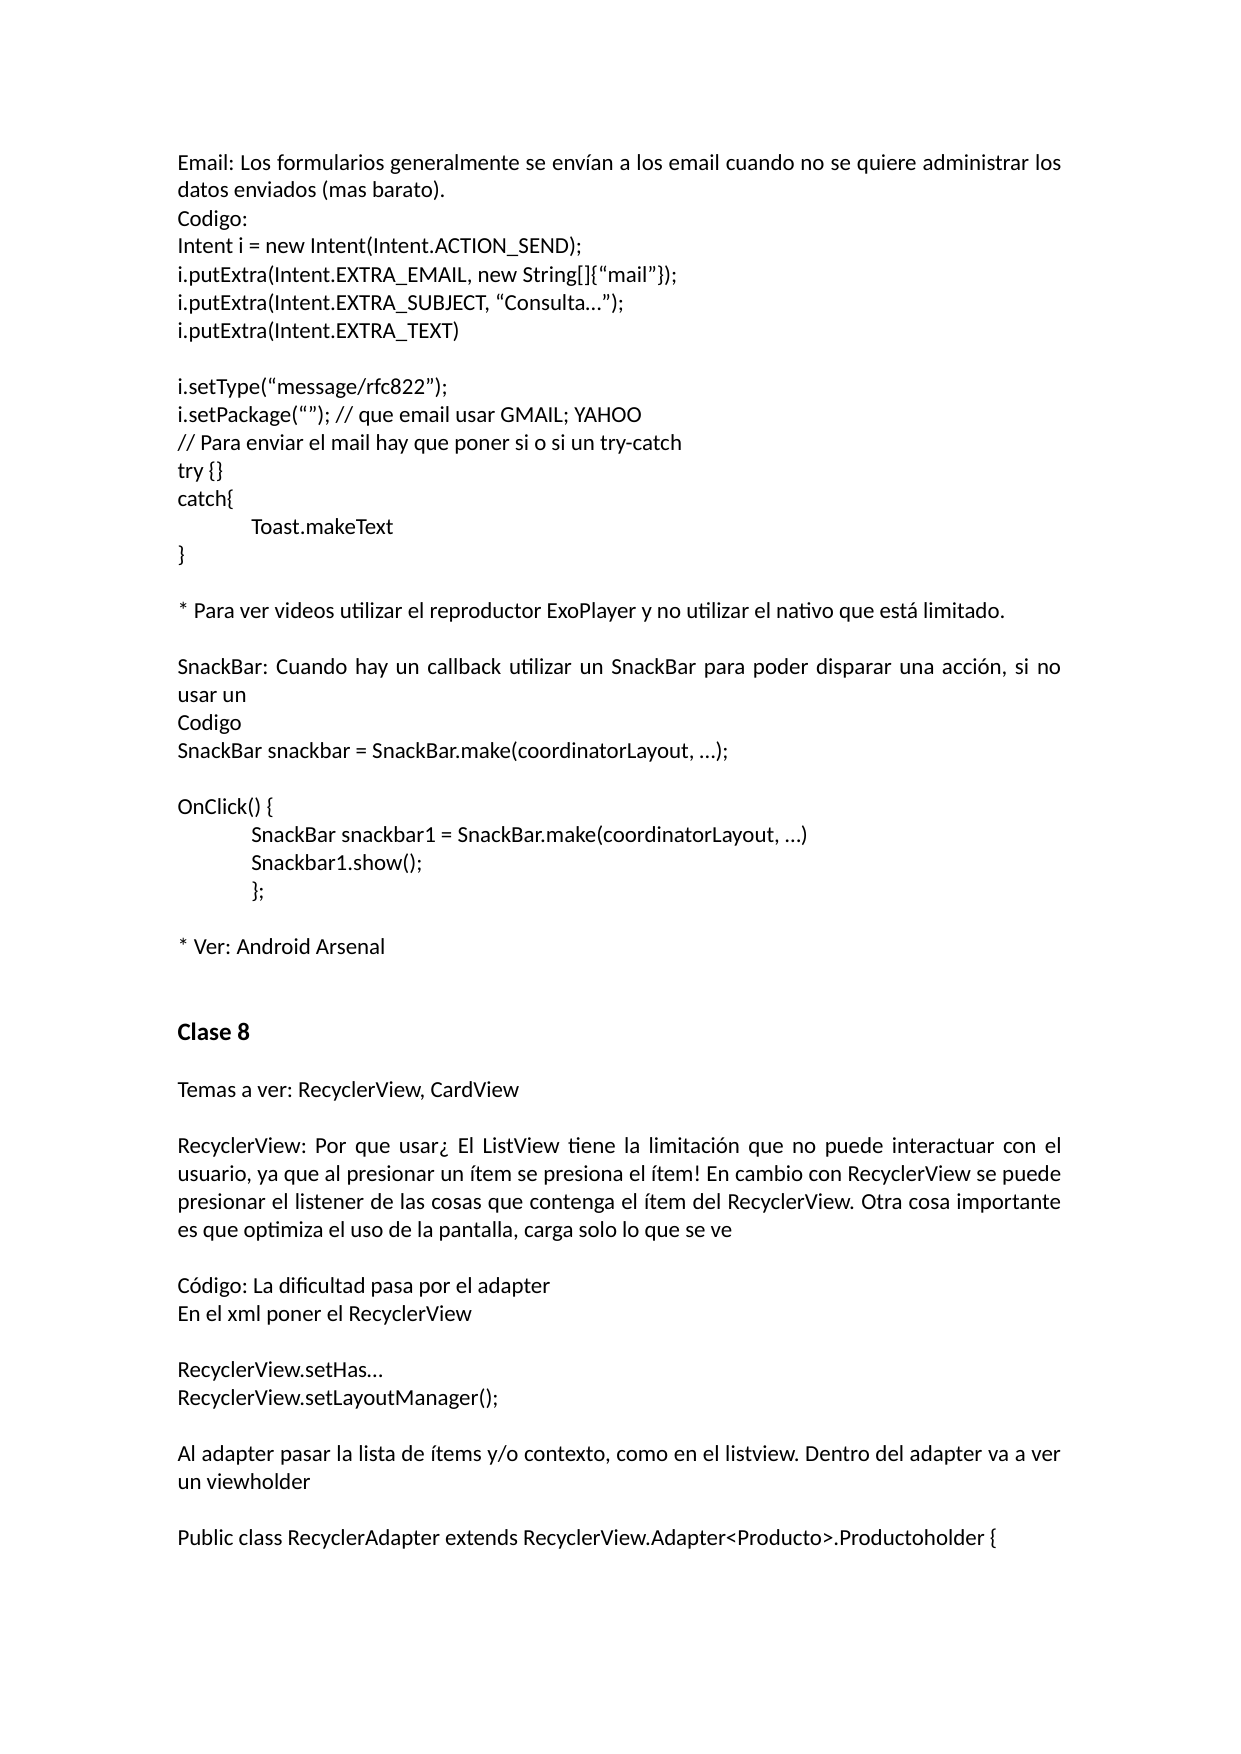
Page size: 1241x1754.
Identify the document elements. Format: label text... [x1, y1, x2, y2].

text SnackBar: Cuando hay un callback utilizar un SnackBar para poder disparar una acción, si no usar un [177, 652, 1063, 708]
text } [177, 540, 1063, 568]
text i.putExtra(Intent.EXTRA_SUBJECT, “Consulta…”); [177, 288, 1063, 316]
text Al adapter pasar la lista de ítems y/o contexto, como en el listview. Dentro del adapter va a ver un viewholder [177, 1439, 1063, 1495]
text Codigo [177, 708, 1063, 736]
text RecyclerView.setLayoutManager(); [177, 1383, 1063, 1411]
text Snackbar1.show(); [251, 848, 1063, 876]
text Email: Los formularios generalmente se envían a los email cuando no se quiere administrar los datos enviados (mas barato). [177, 148, 1063, 204]
text i.setType(“message/rfc822”); [177, 372, 1063, 400]
text Código: La dificultad pasa por el adapter [177, 1271, 1063, 1299]
text RecyclerView: Por que usar¿ El ListView tiene la limitación que no puede interactuar con el usuario, ya que al presionar un ítem se presiona el ítem! En cambio con RecyclerView se puede presionar el listener de las cosas que contenga el ítem del RecyclerView. Otra cosa importante es que optimiza el uso de la pantalla, carga solo lo que se ve [177, 1131, 1063, 1243]
text * Para ver videos utilizar el reproductor ExoPlayer y no utilizar el nativo que está limitado. [177, 596, 1063, 624]
text Codigo: [177, 204, 1063, 232]
text SnackBar snackbar = SnackBar.make(coordinatorLayout, …); [177, 736, 1063, 764]
text i.putExtra(Intent.EXTRA_TEXT) [177, 316, 1063, 344]
text OnClick() { [177, 792, 1063, 820]
text RecyclerView.setHas… [177, 1355, 1063, 1383]
text Public class RecyclerAdapter extends RecyclerView.Adapter<Producto>.Productoholder { [177, 1523, 1063, 1551]
text Toast.makeText [177, 512, 1063, 540]
text i.putExtra(Intent.EXTRA_EMAIL, new String[]{“mail”}); [177, 260, 1063, 288]
text En el xml poner el RecyclerView [177, 1299, 1063, 1327]
text catch{ [177, 484, 1063, 512]
text try {} [177, 456, 1063, 484]
text Intent i = new Intent(Intent.ACTION_SEND); [177, 232, 1063, 260]
text Clase 8 [177, 1016, 1063, 1047]
text // Para enviar el mail hay que poner si o si un try-catch [177, 428, 1063, 456]
text SnackBar snackbar1 = SnackBar.make(coordinatorLayout, …) [177, 820, 1063, 848]
text i.setPackage(“”); // que email usar GMAIL; YAHOO [177, 400, 1063, 428]
text Temas a ver: RecyclerView, CardView [177, 1075, 1063, 1103]
text }; [251, 876, 1063, 904]
text * Ver: Android Arsenal [177, 932, 1063, 960]
